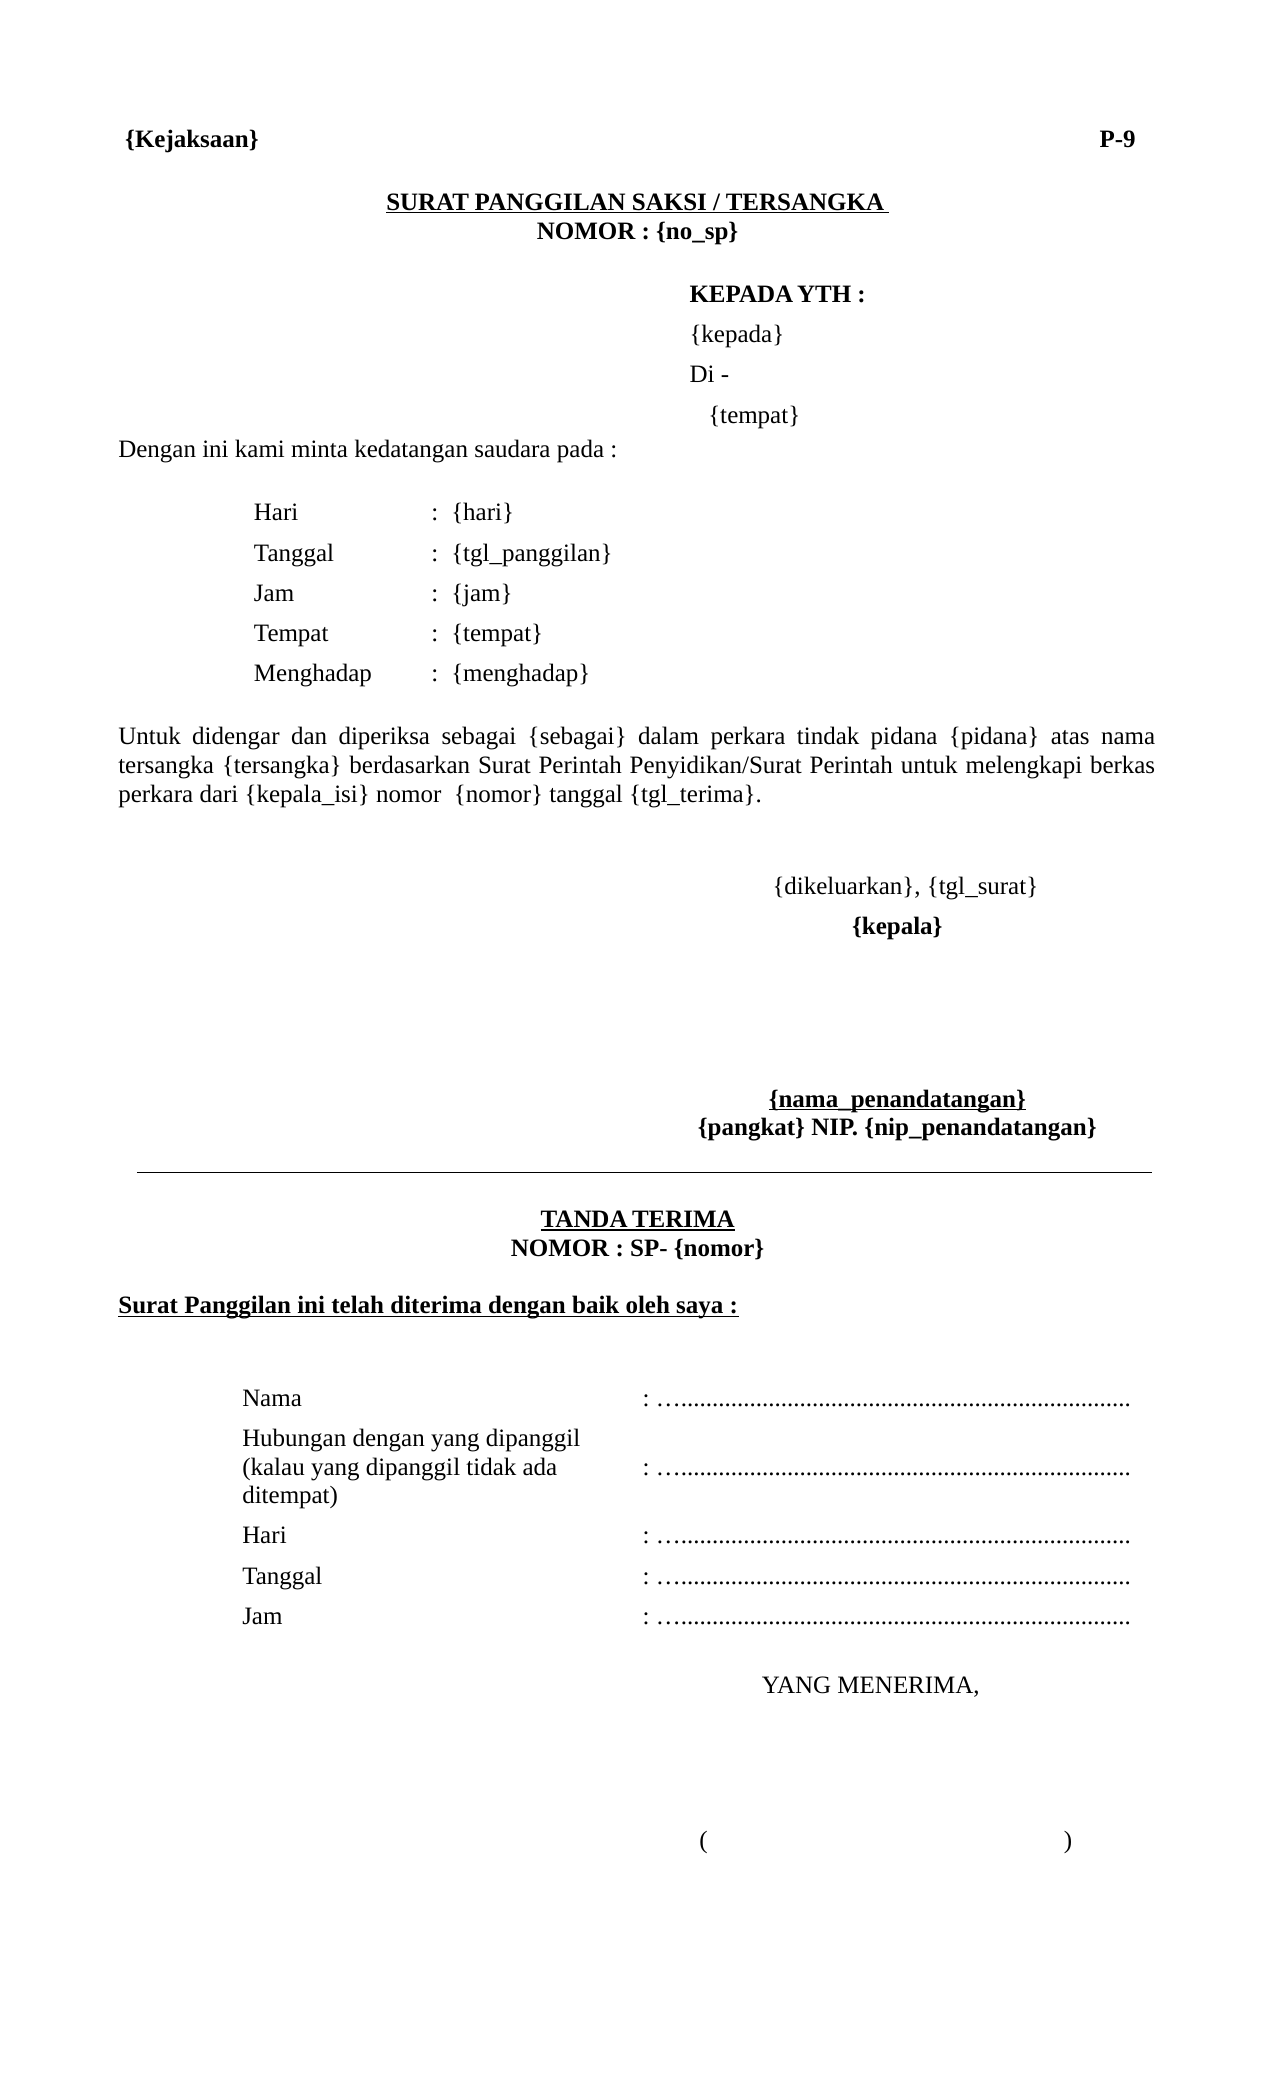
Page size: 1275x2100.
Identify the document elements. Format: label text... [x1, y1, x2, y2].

table_cell : [425, 532, 445, 572]
table_cell Tanggal [236, 1555, 637, 1595]
table_cell {jam} [445, 572, 1156, 612]
text NOMOR : SP- {nomor} [118, 1233, 1157, 1262]
table_cell : [425, 612, 445, 652]
table_cell Jam [248, 572, 425, 612]
table_cell Jam [236, 1595, 637, 1635]
table_cell {kepada} [684, 314, 1156, 354]
table_cell : …........................................................................ [637, 1555, 1156, 1595]
table_cell : …........................................................................ [637, 1417, 1156, 1515]
table_cell Menghadap [248, 653, 425, 693]
table_header KEPADA YTH : [684, 273, 1156, 313]
table_header : …........................................................................ [637, 1377, 1156, 1417]
table_cell {tempat} [445, 612, 1156, 652]
table_cell : …........................................................................ [637, 1595, 1156, 1635]
text Dengan ini kami minta kedatangan saudara pada : [118, 434, 1157, 463]
table_cell : [425, 572, 445, 612]
text NOMOR : {no_sp} [118, 216, 1157, 244]
table_header YANG MENERIMA, [756, 1664, 1008, 1704]
table_cell Di - [684, 354, 1156, 394]
table_cell : …........................................................................ [637, 1515, 1156, 1555]
table_header Nama [236, 1377, 637, 1417]
table_cell {menghadap} [445, 653, 1156, 693]
table_cell {tempat} [684, 394, 1156, 434]
table_cell Hubungan dengan yang dipanggil (kalau yang dipanggil tidak ada ditempat) [236, 1417, 637, 1515]
text SURAT PANGGILAN SAKSI / TERSANGKA [118, 187, 1157, 216]
text TANDA TERIMA [118, 1204, 1157, 1233]
table_cell : [425, 653, 445, 693]
table_cell Tanggal [248, 532, 425, 572]
table_cell Hari [236, 1515, 637, 1555]
table_header {hari} [445, 492, 1156, 532]
table_header {dikeluarkan}, {tgl_surat} [754, 865, 1156, 905]
table_cell Tempat [248, 612, 425, 652]
table_header : [425, 492, 445, 532]
text Untuk didengar dan diperiksa sebagai {sebagai} dalam perkara tindak pidana {pidana} atas nama tersangka {tersangka} berdasarkan Surat Perintah Penyidikan/Surat Perintah untuk melengkapi berkas perkara dari {kepala_isi} nomor {nomor} tanggal {tgl_terima}. [118, 721, 1157, 808]
table_header P-9 [1094, 118, 1156, 158]
table_header {Kejaksaan} [119, 118, 1094, 158]
text Surat Panggilan ini telah diterima dengan baik oleh saya : [118, 1291, 1157, 1319]
table_header ( ) [693, 1819, 1088, 1859]
table_cell {tgl_panggilan} [445, 532, 1156, 572]
table_header {kepala} {nama_penandatangan} {pangkat} NIP. {nip_penandatangan} [638, 905, 1157, 1147]
table_header [118, 905, 637, 1147]
table_header Hari [248, 492, 425, 532]
